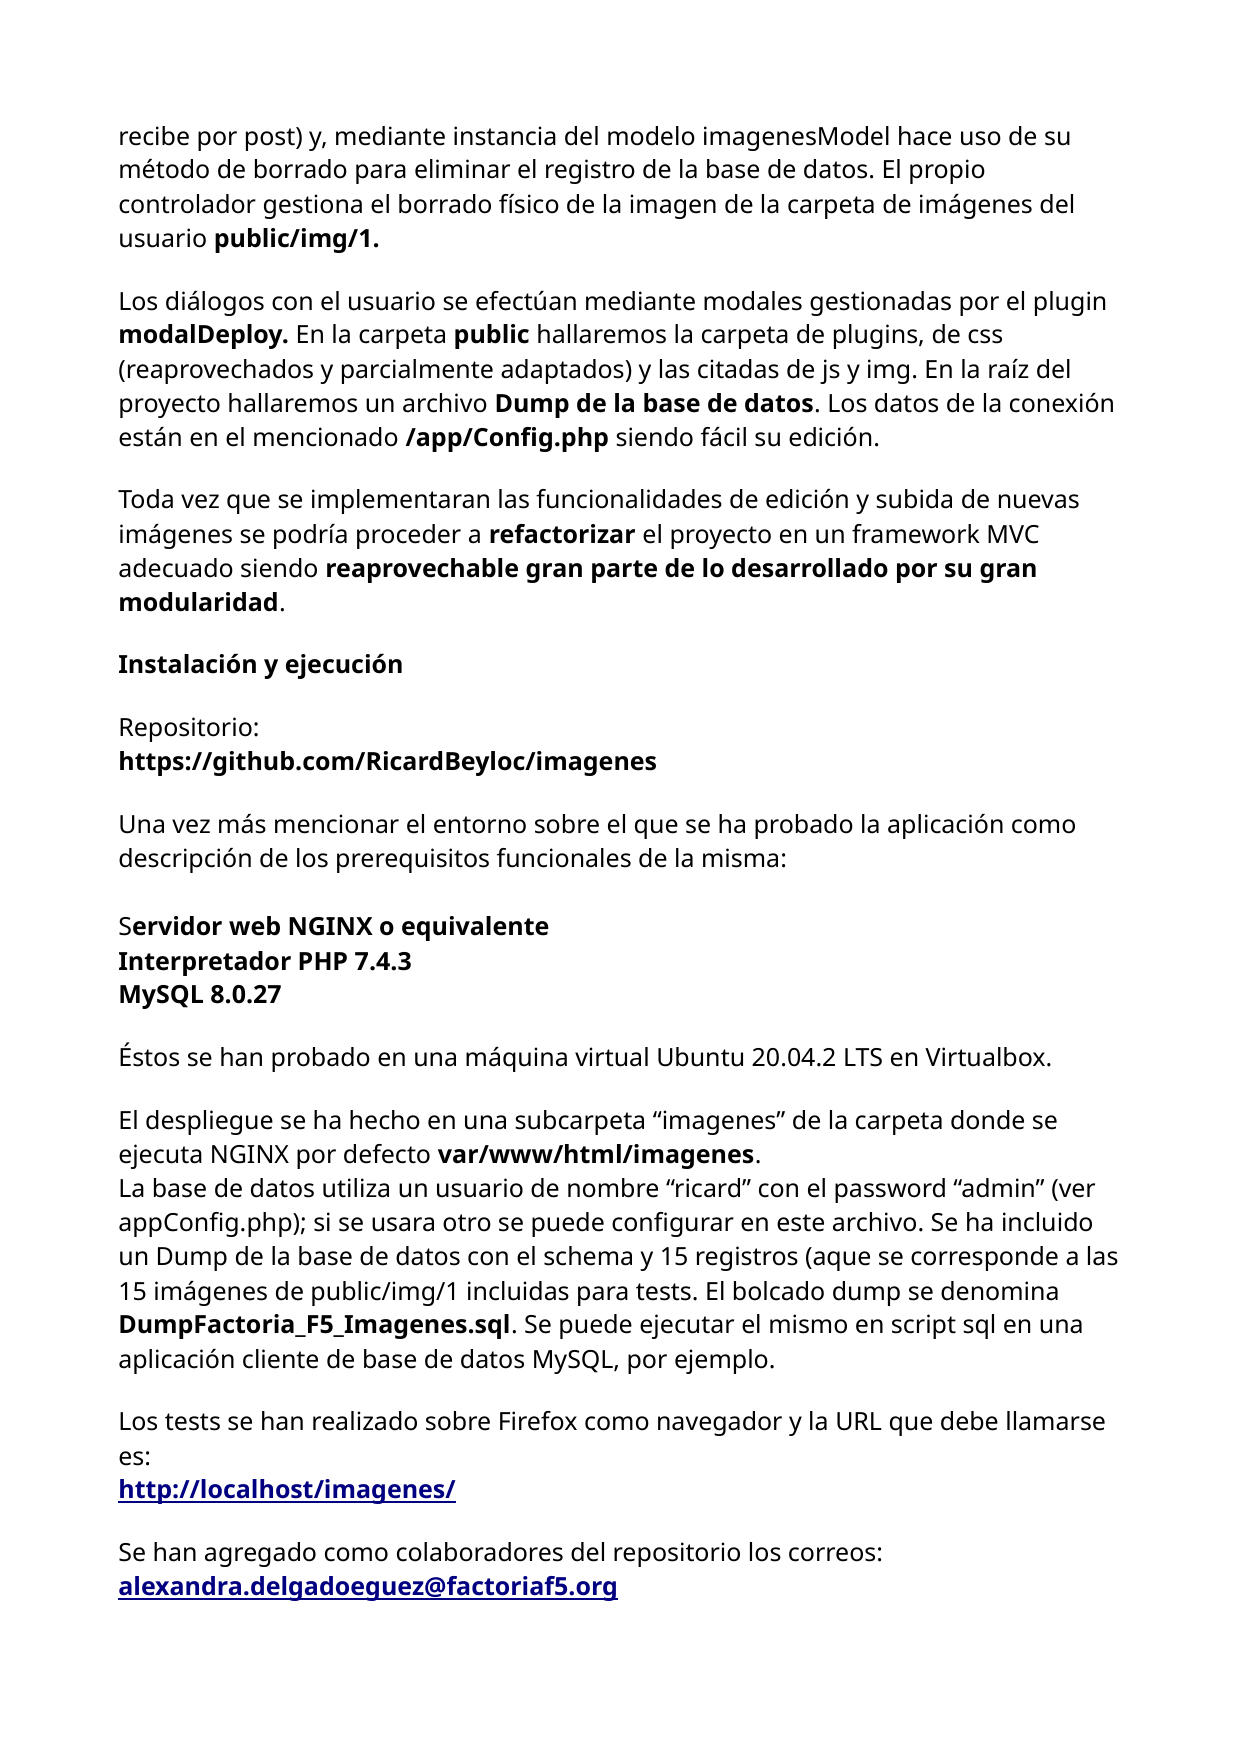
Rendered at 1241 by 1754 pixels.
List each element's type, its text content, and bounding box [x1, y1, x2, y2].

text La base de datos utiliza un usuario de nombre “ricard” con el password “admin” (ver appConfig.php); si se usara otro se puede configurar en este archivo. Se ha incluido un Dump de la base de datos con el schema y 15 registros (aque se corresponde a las 15 imágenes de public/img/1 incluidas para tests. El bolcado dump se denomina DumpFactoria_F5_Imagenes.sql. Se puede ejecutar el mismo en script sql en una aplicación cliente de base de datos MySQL, por ejemplo. [118, 1171, 1122, 1375]
text Los diálogos con el usuario se efectúan mediante modales gestionadas por el plugin modalDeploy. En la carpeta public hallaremos la carpeta de plugins, de css (reaprovechados y parcialmente adaptados) y las citadas de js y img. En la raíz del proyecto hallaremos un archivo Dump de la base de datos. Los datos de la conexión están en el mencionado /app/Config.php siendo fácil su edición. [118, 283, 1122, 453]
text El despliegue se ha hecho en una subcarpeta “imagenes” de la carpeta donde se ejecuta NGINX por defecto var/www/html/imagenes. [118, 1103, 1122, 1171]
text http://localhost/imagenes/ [118, 1472, 1122, 1506]
text Interpretador PHP 7.4.3 [118, 943, 1122, 977]
text Se han agregado como colaboradores del repositorio los correos: [118, 1535, 1122, 1569]
text Instalación y ejecución [118, 647, 1122, 681]
text Servidor web NGINX o equivalente [118, 909, 1122, 943]
text https://github.com/RicardBeyloc/imagenes [118, 744, 1122, 778]
text Éstos se han probado en una máquina virtual Ubuntu 20.04.2 LTS en Virtualbox. [118, 1040, 1122, 1074]
text Una vez más mencionar el entorno sobre el que se ha probado la aplicación como descripción de los prerequisitos funcionales de la misma: [118, 807, 1122, 875]
text Repositorio: [118, 710, 1122, 744]
text MySQL 8.0.27 [118, 977, 1122, 1011]
text alexandra.delgadoeguez@factoriaf5.org [118, 1569, 1122, 1603]
text recibe por post) y, mediante instancia del modelo imagenesModel hace uso de su método de borrado para eliminar el registro de la base de datos. El propio controlador gestiona el borrado físico de la imagen de la carpeta de imágenes del usuario public/img/1. [118, 118, 1122, 254]
text Toda vez que se implementaran las funcionalidades de edición y subida de nuevas imágenes se podría proceder a refactorizar el proyecto en un framework MVC adecuado siendo reaprovechable gran parte de lo desarrollado por su gran modularidad. [118, 482, 1122, 618]
text Los tests se han realizado sobre Firefox como navegador y la URL que debe llamarse es: [118, 1404, 1122, 1472]
